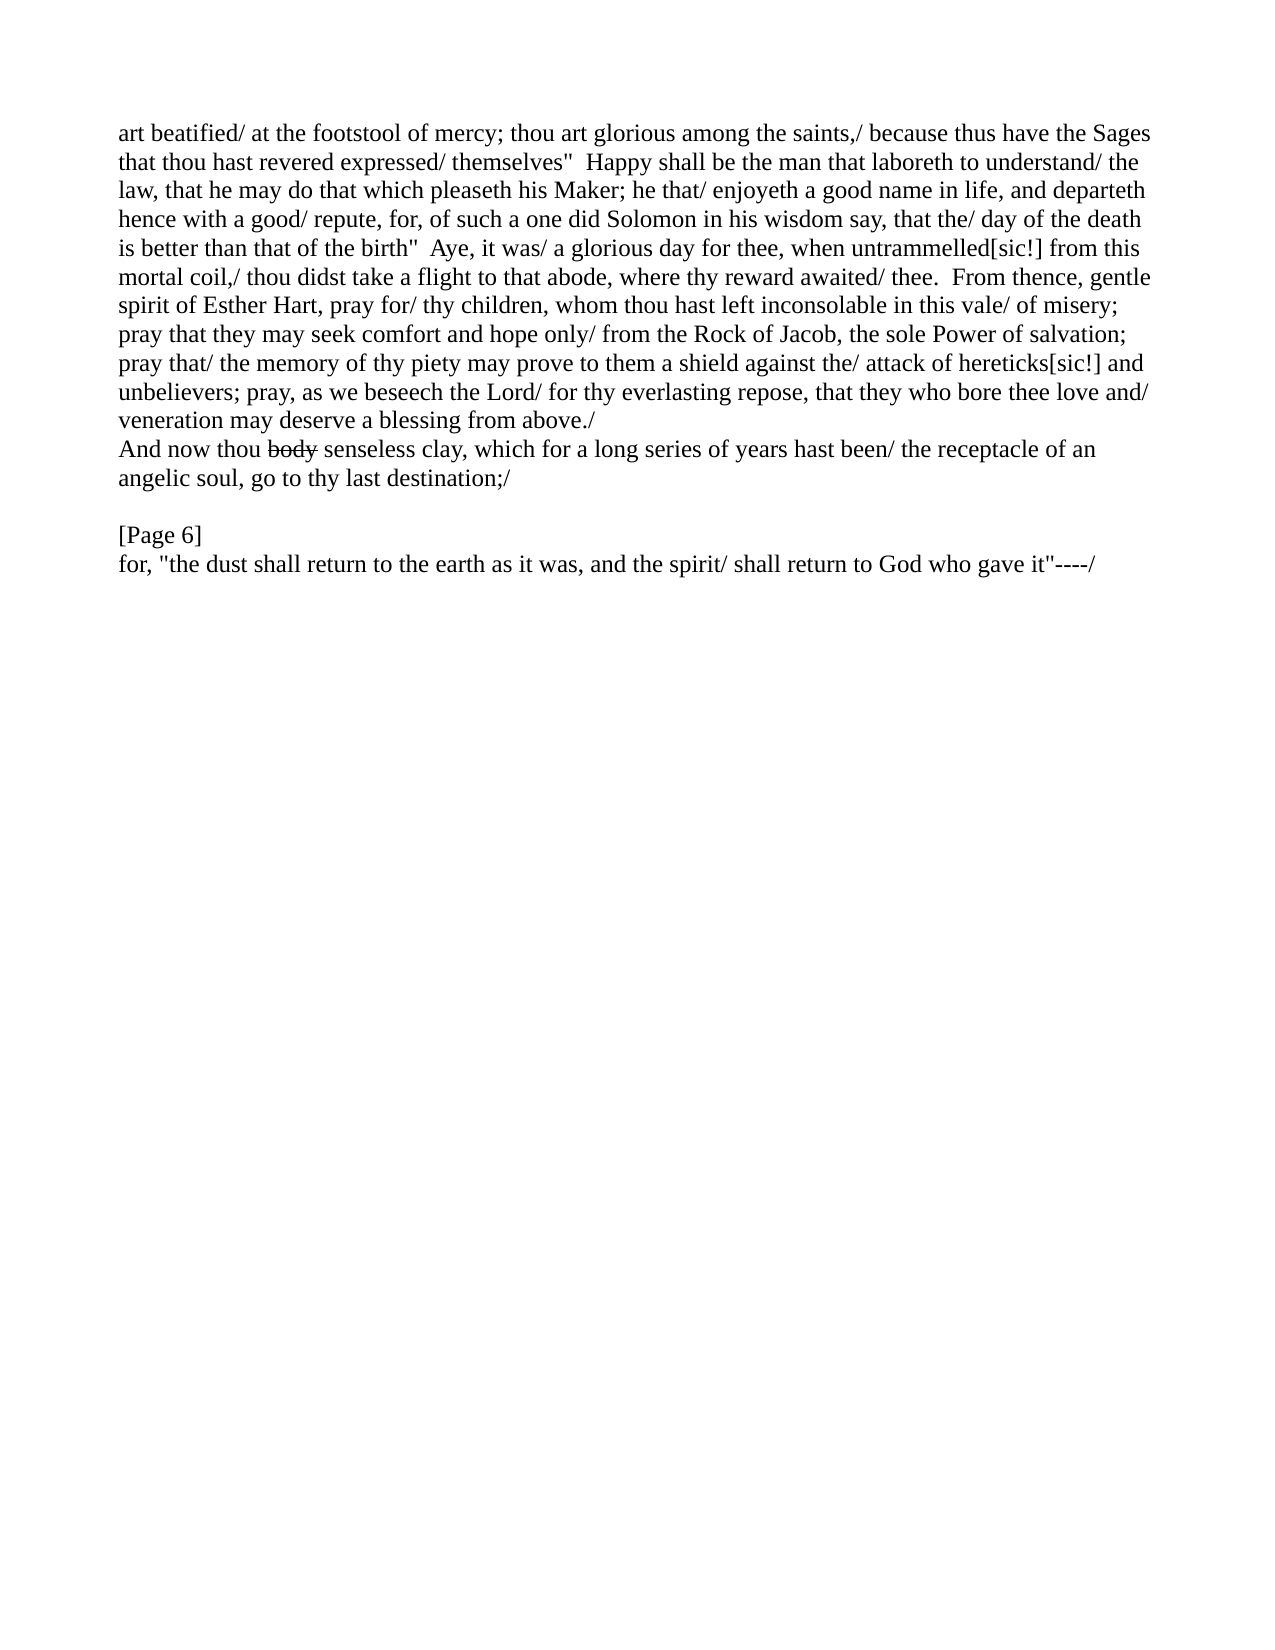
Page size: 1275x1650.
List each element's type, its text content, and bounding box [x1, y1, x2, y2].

text art beatified/ at the footstool of mercy; thou art glorious among the saints,/ because thus have the Sages that thou hast revered expressed/ themselves" Happy shall be the man that laboreth to understand/ the law, that he may do that which pleaseth his Maker; he that/ enjoyeth a good name in life, and departeth hence with a good/ repute, for, of such a one did Solomon in his wisdom say, that the/ day of the death is better than that of the birth" Aye, it was/ a glorious day for thee, when untrammelled[sic!] from this mortal coil,/ thou didst take a flight to that abode, where thy reward awaited/ thee. From thence, gentle spirit of Esther Hart, pray for/ thy children, whom thou hast left inconsolable in this vale/ of misery; pray that they may seek comfort and hope only/ from the Rock of Jacob, the sole Power of salvation; pray that/ the memory of thy piety may prove to them a shield against the/ attack of hereticks[sic!] and unbelievers; pray, as we beseech the Lord/ for thy everlasting repose, that they who bore thee love and/ veneration may deserve a blessing from above./ [118, 118, 1157, 434]
text [Page 6] [118, 521, 1157, 549]
text And now thou body senseless clay, which for a long series of years hast been/ the receptacle of an angelic soul, go to thy last destination;/ [118, 434, 1157, 492]
text for, "the dust shall return to the earth as it was, and the spirit/ shall return to God who gave it"----/ [118, 549, 1157, 578]
